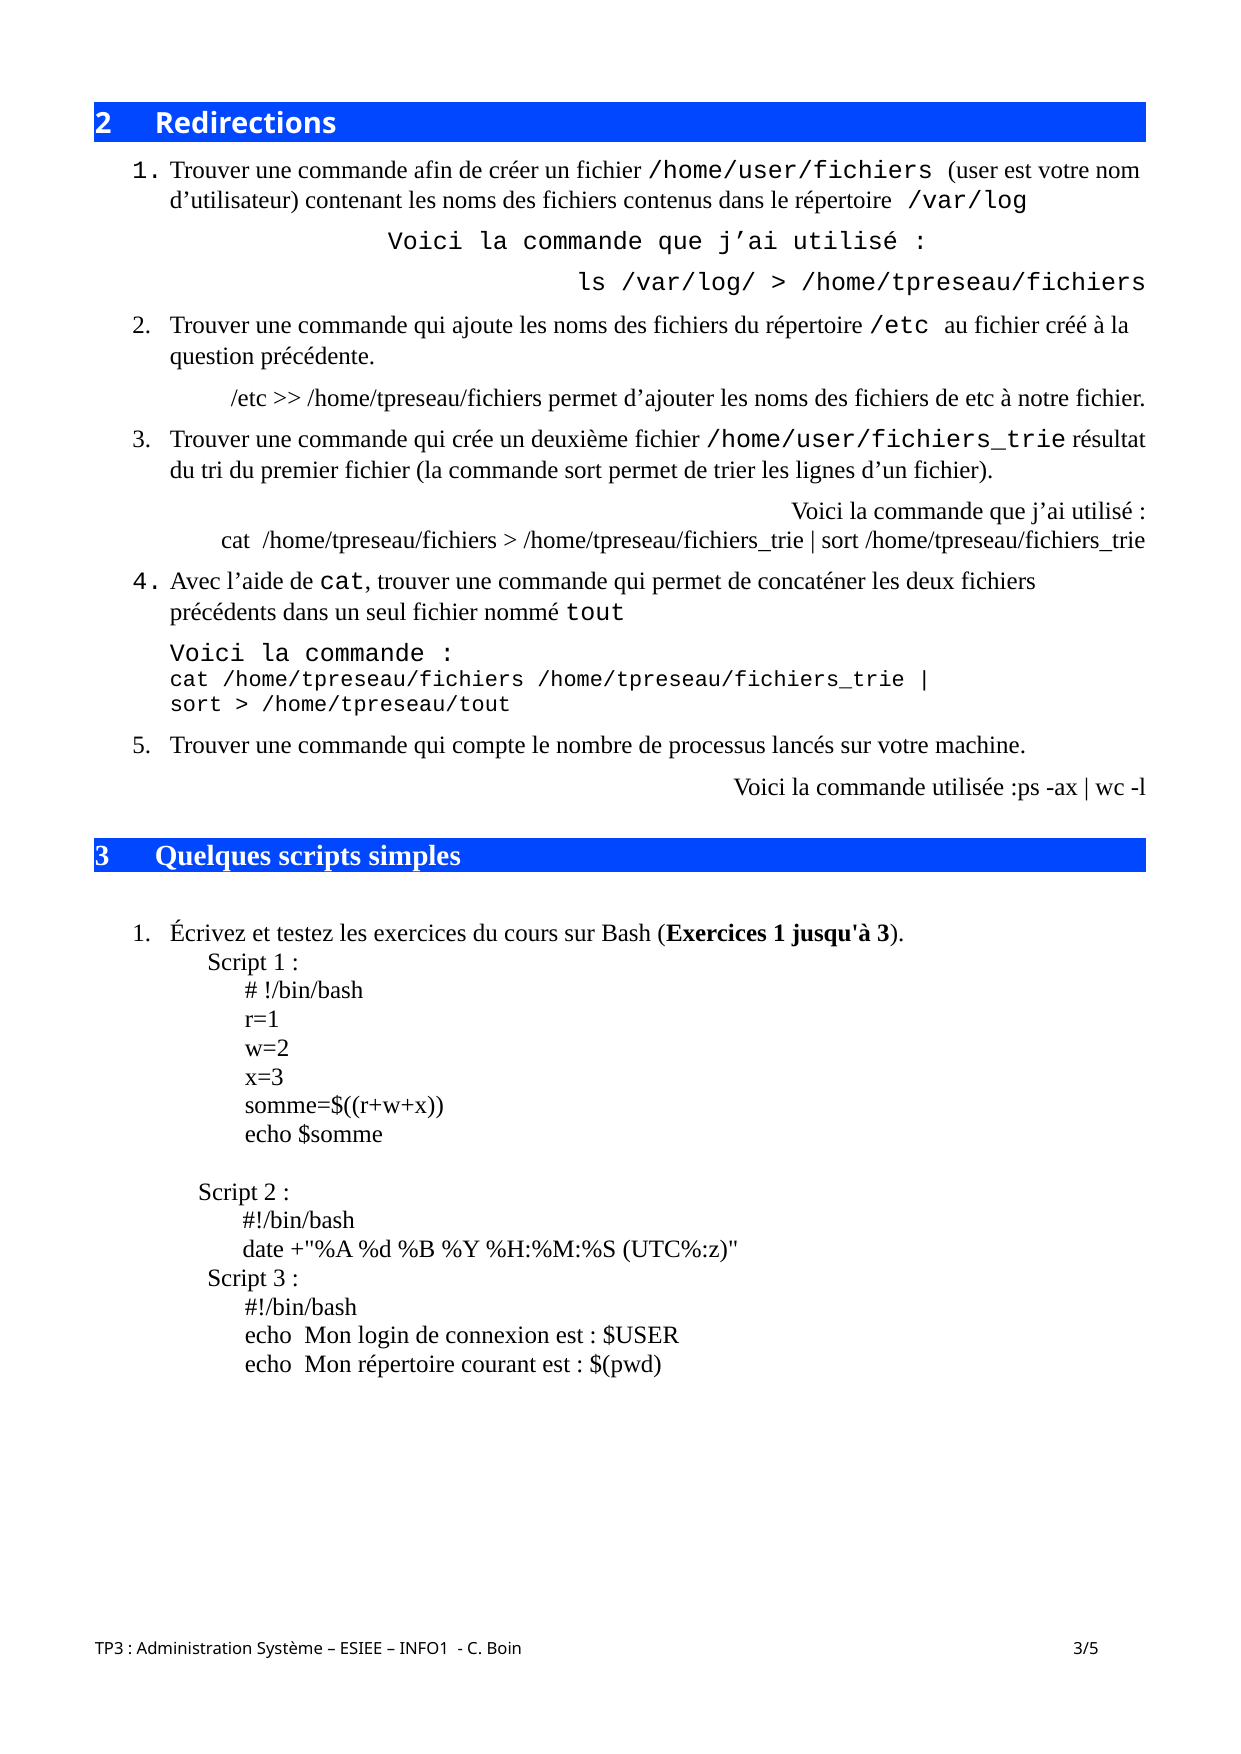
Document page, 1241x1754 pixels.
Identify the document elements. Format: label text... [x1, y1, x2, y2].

list w=2 [207, 1033, 1146, 1062]
list Voici la commande : cat /home/tpreseau/fichiers /home/tpreseau/fichiers_trie | sort > /home/tpreseau/tout [132, 640, 1146, 718]
list somme=$((r+w+x)) [207, 1091, 1146, 1119]
list echo Mon login de connexion est : $USER [207, 1321, 1146, 1349]
list Script 1 : [169, 947, 1146, 976]
list Trouver une commande qui compte le nombre de processus lancés sur votre machine. [132, 731, 1146, 759]
list Script 2 : #!/bin/bash [94, 1177, 1146, 1234]
list # !/bin/bash [207, 976, 1146, 1004]
list echo Mon répertoire courant est : $(pwd) [207, 1349, 1146, 1378]
list Voici la commande que j’ai utilisé : [132, 229, 1146, 257]
list Trouver une commande qui ajoute les noms des fichiers du répertoire /etc au fichier créé à la question précédente. [132, 311, 1146, 370]
subtitle Quelques scripts simples [94, 838, 1146, 872]
list #!/bin/bash [207, 1292, 1146, 1321]
list x=3 [207, 1062, 1146, 1091]
list date +"%A %d %B %Y %H:%M:%S (UTC%:z)" [94, 1234, 1146, 1263]
list Script 3 : [169, 1263, 1146, 1292]
subtitle Redirections [94, 102, 1146, 142]
list r=1 [207, 1004, 1146, 1033]
list echo $somme [207, 1119, 1146, 1148]
list Voici la commande que j’ai utilisé : cat /home/tpreseau/fichiers > /home/tpreseau/fichiers_trie | sort /home/tpreseau/fichiers_trie [132, 496, 1146, 553]
list /etc >> /home/tpreseau/fichiers permet d’ajouter les noms des fichiers de etc à notre fichier. [132, 383, 1146, 411]
list Voici la commande utilisée :ps -ax | wc -l [132, 772, 1146, 801]
list Trouver une commande afin de créer un fichier /home/user/fichiers (user est votre nom d’utilisateur) contenant les noms des fichiers contenus dans le répertoire /var/log [132, 155, 1146, 216]
list Trouver une commande qui crée un deuxième fichier /home/user/fichiers_trie résultat du tri du premier fichier (la commande sort permet de trier les lignes d’un fichier). [132, 424, 1146, 483]
list Avec l’aide de cat, trouver une commande qui permet de concaténer les deux fichiers précédents dans un seul fichier nommé tout [132, 566, 1146, 628]
list ls /var/log/ > /home/tpreseau/fichiers [132, 270, 1146, 298]
list Écrivez et testez les exercices du cours sur Bash (Exercices 1 jusqu'à 3). [132, 918, 1146, 947]
